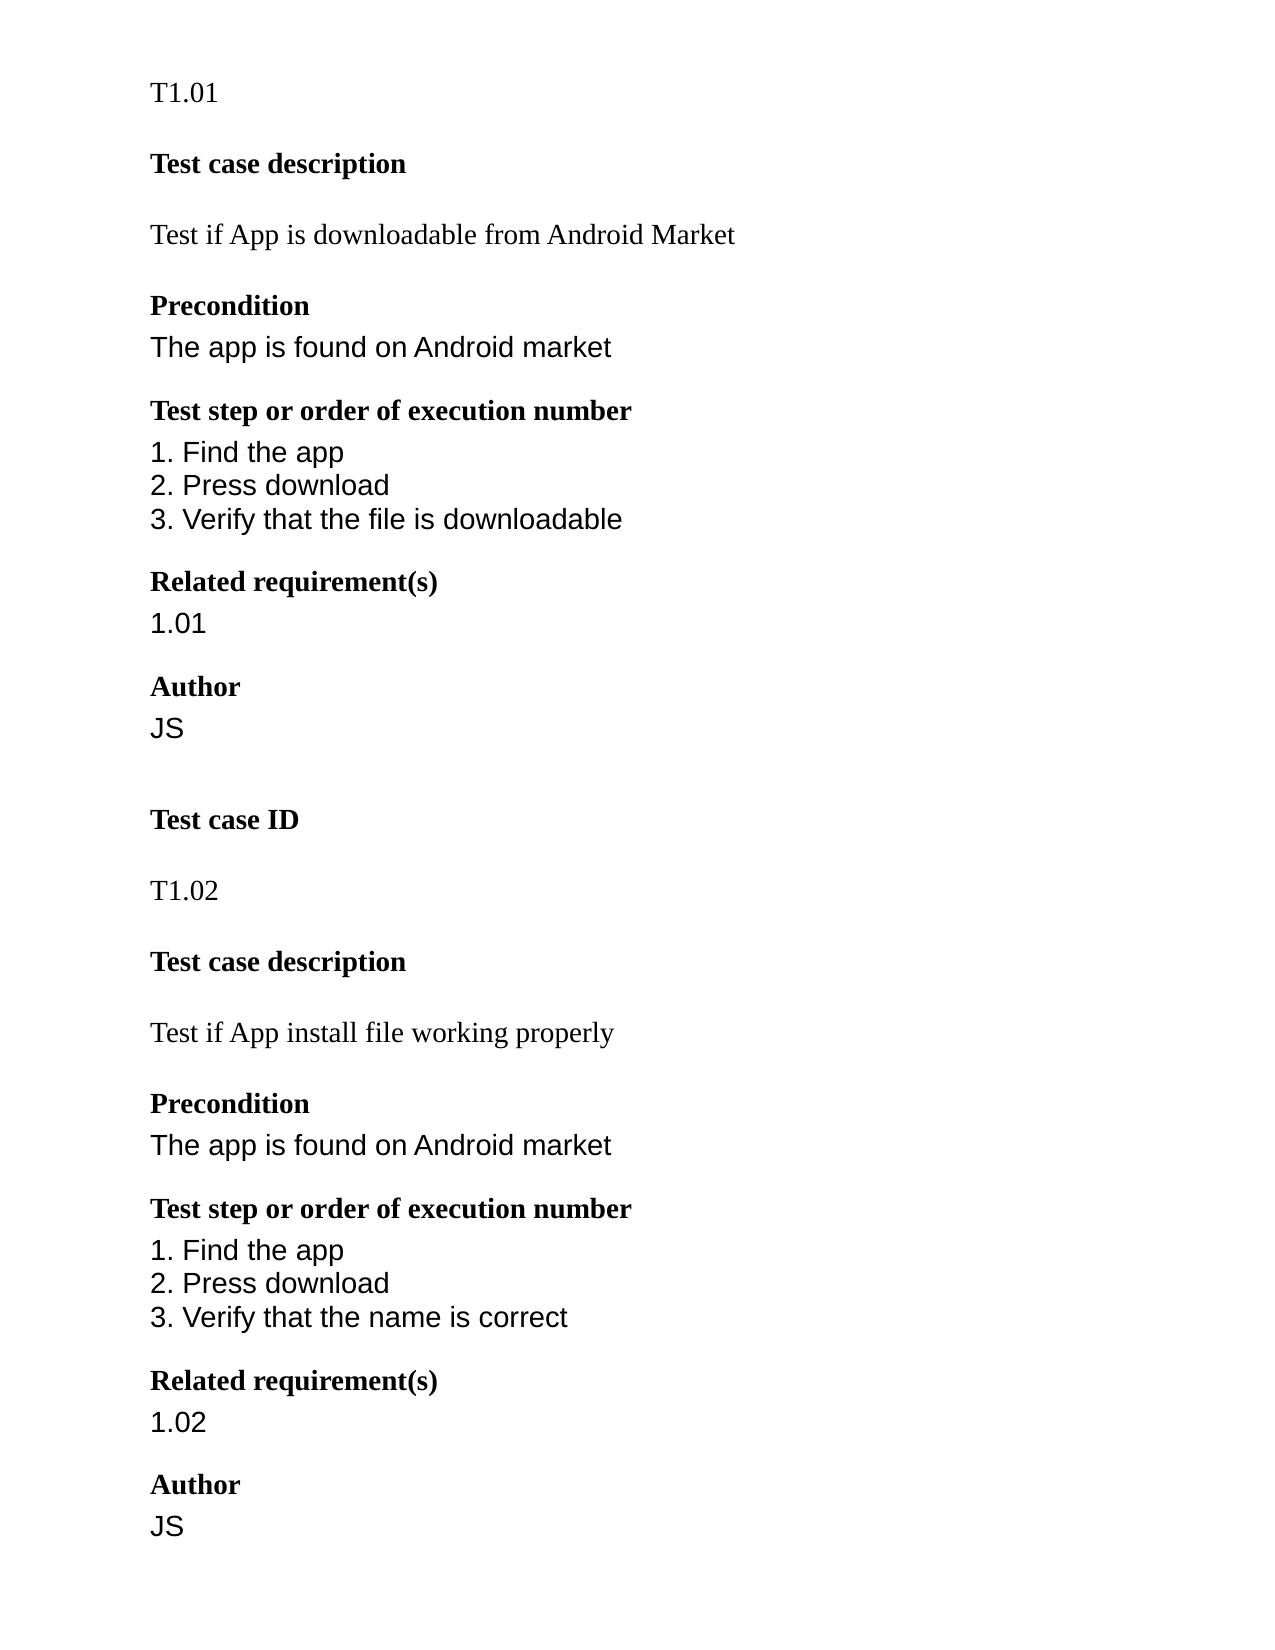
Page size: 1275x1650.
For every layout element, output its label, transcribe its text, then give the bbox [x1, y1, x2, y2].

text Test case description [150, 146, 1125, 179]
text 1. Find the app 2. Press download 3. Verify that the name is correct [150, 1233, 1125, 1333]
text Related requirement(s) [150, 1363, 1125, 1396]
text Author [150, 669, 1125, 702]
text Test if App install file working properly [150, 1015, 1125, 1049]
text JS [150, 1509, 1125, 1543]
text Test step or order of execution number [150, 1191, 1125, 1224]
text 1.01 [150, 606, 1125, 640]
text JS [150, 711, 1125, 773]
text Test case description [150, 944, 1125, 978]
text Precondition [150, 288, 1125, 322]
text The app is found on Android market [150, 1128, 1125, 1162]
text 1.02 [150, 1404, 1125, 1438]
text 1. Find the app 2. Press download 3. Verify that the file is downloadable [150, 434, 1125, 535]
text Author [150, 1467, 1125, 1501]
text T1.01 [150, 75, 1125, 108]
text Precondition [150, 1086, 1125, 1120]
text Test step or order of execution number [150, 393, 1125, 426]
text Test case ID [150, 802, 1125, 836]
text The app is found on Android market [150, 330, 1125, 363]
text T1.02 [150, 873, 1125, 907]
text Related requirement(s) [150, 564, 1125, 598]
text Test if App is downloadable from Android Market [150, 217, 1125, 251]
